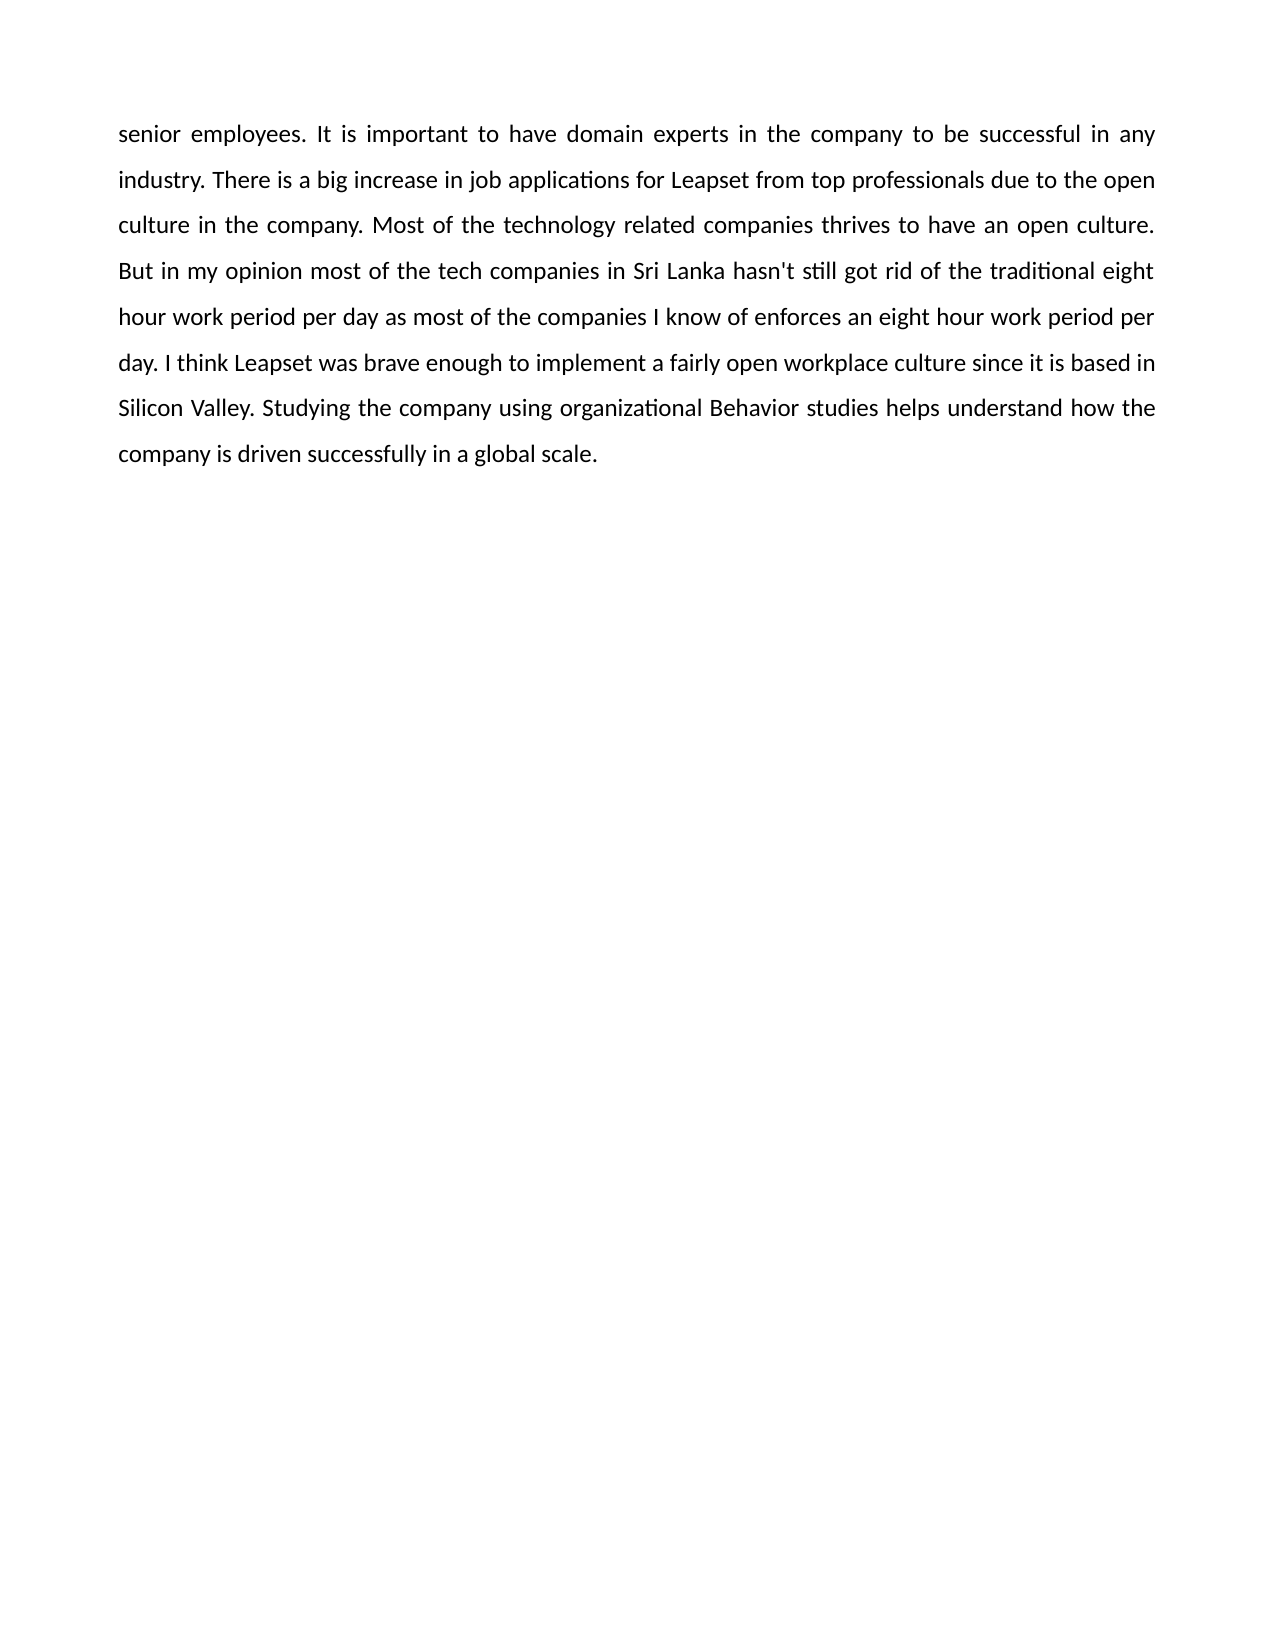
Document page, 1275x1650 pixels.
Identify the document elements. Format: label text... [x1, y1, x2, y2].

text senior employees. It is important to have domain experts in the company to be successful in any industry. There is a big increase in job applications for Leapset from top professionals due to the open culture in the company. Most of the technology related companies thrives to have an open culture. But in my opinion most of the tech companies in Sri Lanka hasn't still got rid of the traditional eight hour work period per day as most of the companies I know of enforces an eight hour work period per day. I think Leapset was brave enough to implement a fairly open workplace culture since it is based in Silicon Valley. Studying the company using organizational Behavior studies helps understand how the company is driven successfully in a global scale. [118, 118, 1157, 469]
